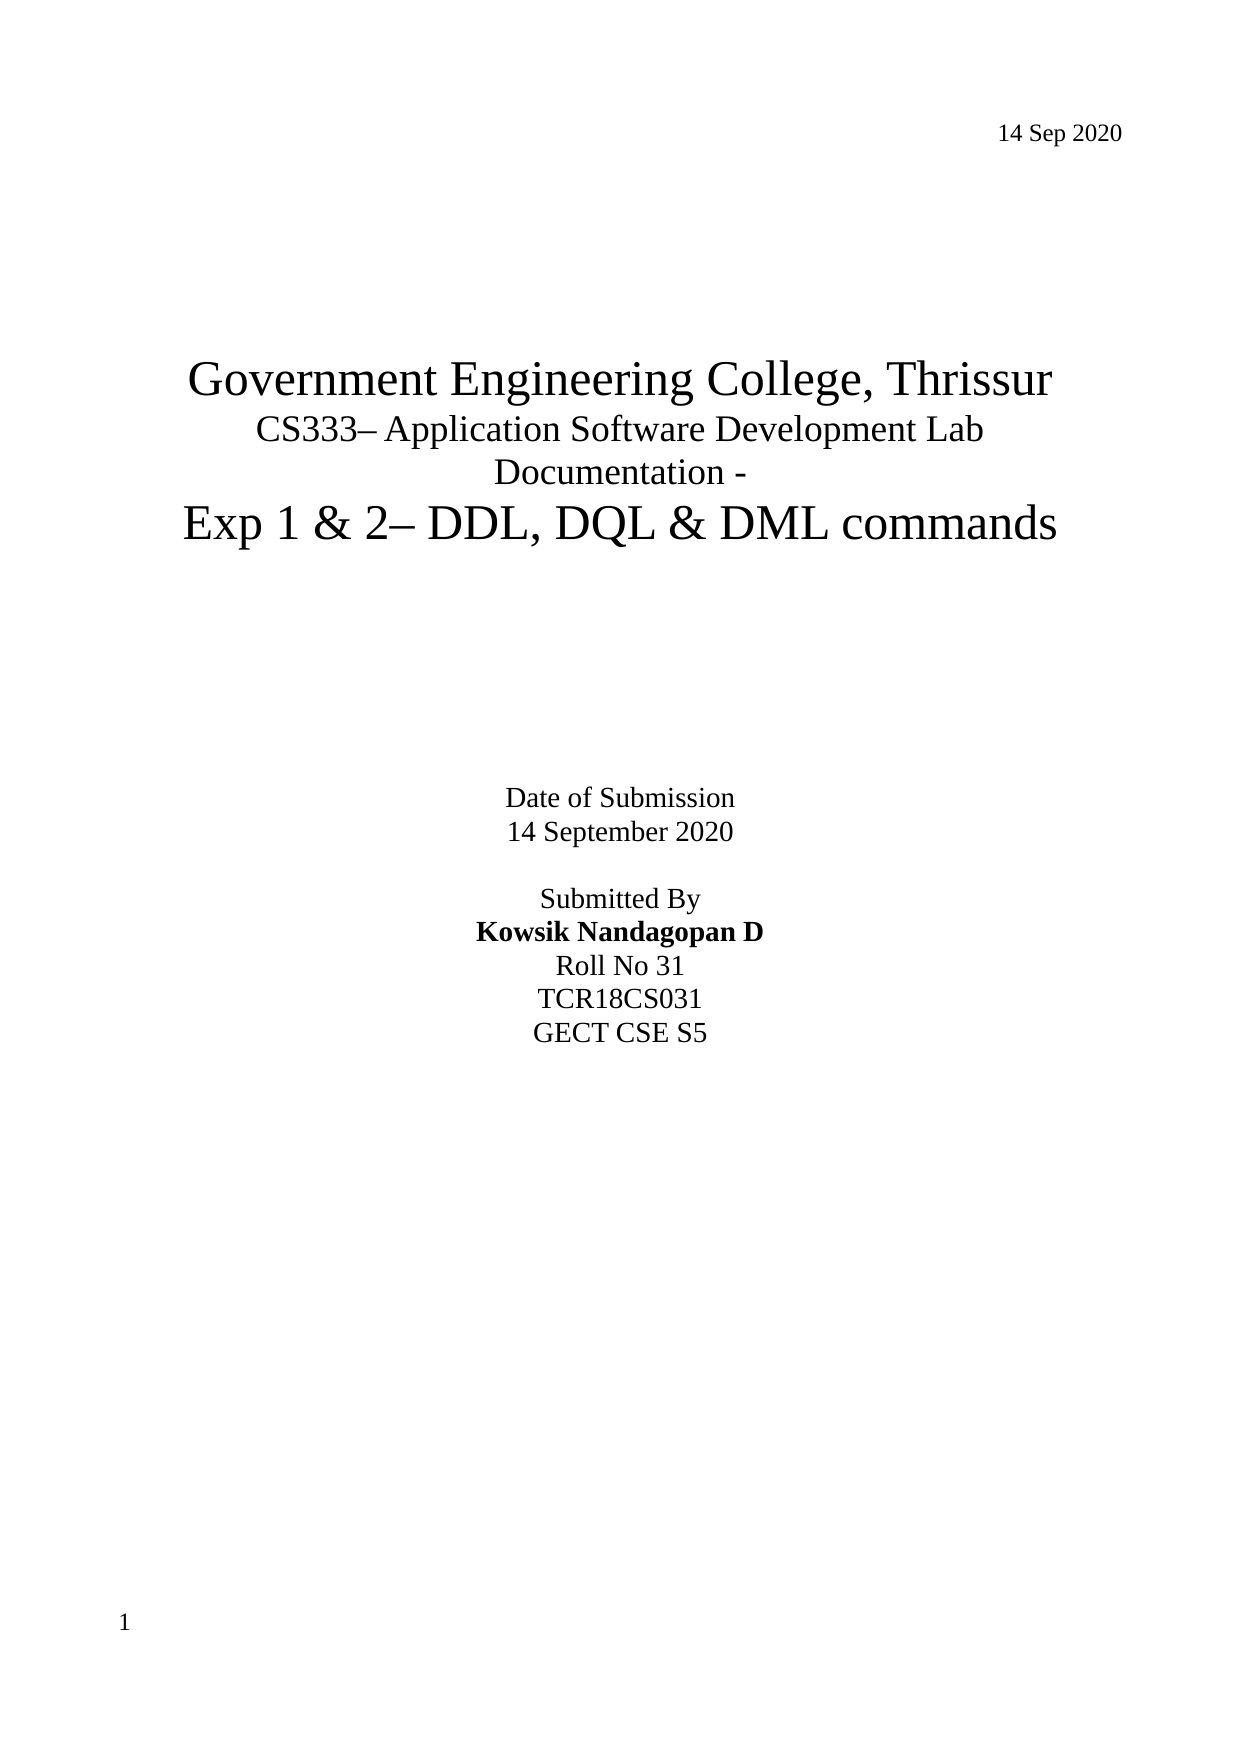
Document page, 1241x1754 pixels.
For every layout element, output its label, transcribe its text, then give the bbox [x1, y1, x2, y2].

text Date of Submission [118, 780, 1122, 814]
text Roll No 31 [118, 948, 1122, 981]
text CS333– Application Software Development Lab [118, 406, 1122, 449]
text TCR18CS031 [118, 981, 1122, 1015]
text Submitted By [118, 881, 1122, 914]
text Government Engineering College, Thrissur [118, 349, 1122, 406]
text GECT CSE S5 [118, 1015, 1122, 1048]
text 14 September 2020 [118, 814, 1122, 847]
text Exp 1 & 2– DDL, DQL & DML commands [118, 493, 1122, 550]
text Documentation - [118, 449, 1122, 493]
text Kowsik Nandagopan D [118, 914, 1122, 948]
